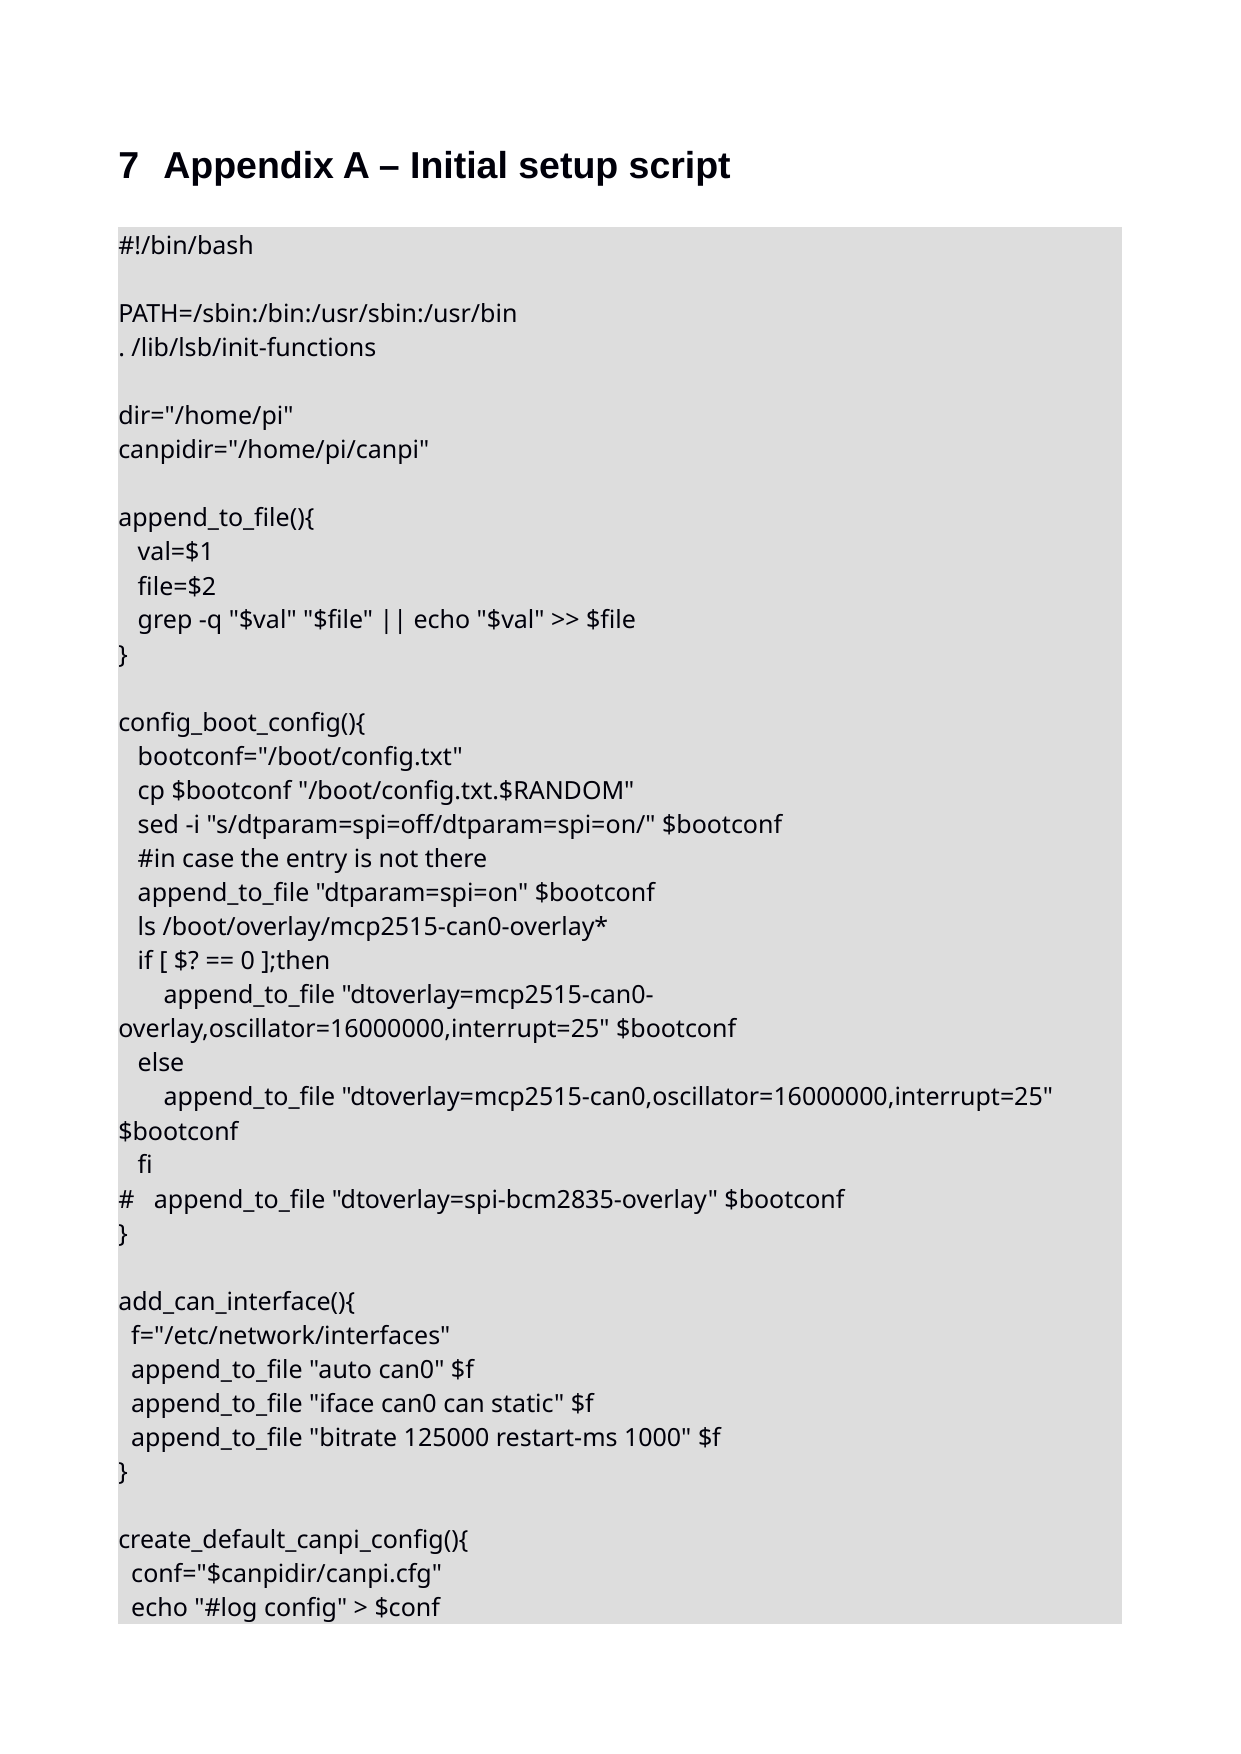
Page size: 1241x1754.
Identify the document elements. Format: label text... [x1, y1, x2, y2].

text cp $bootconf "/boot/config.txt.$RANDOM" [118, 772, 1122, 807]
text val=$1 [118, 534, 1122, 568]
text append_to_file(){ [118, 500, 1122, 534]
text } [118, 636, 1122, 670]
text config_boot_config(){ [118, 704, 1122, 738]
text append_to_file "dtoverlay=mcp2515-can0,oscillator=16000000,interrupt=25" $bootconf [118, 1079, 1122, 1147]
text #!/bin/bash [118, 227, 1122, 262]
text #in case the entry is not there [118, 841, 1122, 875]
text append_to_file "auto can0" $f [118, 1352, 1122, 1386]
text ls /boot/overlay/mcp2515-can0-overlay* [118, 909, 1122, 943]
text dir="/home/pi" [118, 398, 1122, 432]
text create_default_canpi_config(){ [118, 1522, 1122, 1556]
text . /lib/lsb/init-functions [118, 330, 1122, 364]
text } [118, 1454, 1122, 1488]
text append_to_file "dtoverlay=mcp2515-can0-overlay,oscillator=16000000,interrupt=25" $bootconf [118, 977, 1122, 1045]
text file=$2 [118, 568, 1122, 602]
text canpidir="/home/pi/canpi" [118, 432, 1122, 466]
text fi [118, 1147, 1122, 1181]
text } [118, 1215, 1122, 1249]
text sed -i "s/dtparam=spi=off/dtparam=spi=on/" $bootconf [118, 807, 1122, 841]
text add_can_interface(){ [118, 1283, 1122, 1317]
text # append_to_file "dtoverlay=spi-bcm2835-overlay" $bootconf [118, 1181, 1122, 1215]
text conf="$canpidir/canpi.cfg" [118, 1556, 1122, 1590]
text if [ $? == 0 ];then [118, 943, 1122, 977]
text append_to_file "dtparam=spi=on" $bootconf [118, 875, 1122, 909]
text f="/etc/network/interfaces" [118, 1317, 1122, 1352]
text grep -q "$val" "$file" || echo "$val" >> $file [118, 602, 1122, 636]
text append_to_file "bitrate 125000 restart-ms 1000" $f [118, 1420, 1122, 1454]
subtitle Appendix A – Initial setup script [118, 143, 1122, 186]
text else [118, 1045, 1122, 1079]
text PATH=/sbin:/bin:/usr/sbin:/usr/bin [118, 296, 1122, 330]
text echo "#log config" > $conf [118, 1590, 1122, 1624]
text bootconf="/boot/config.txt" [118, 738, 1122, 772]
text append_to_file "iface can0 can static" $f [118, 1386, 1122, 1420]
